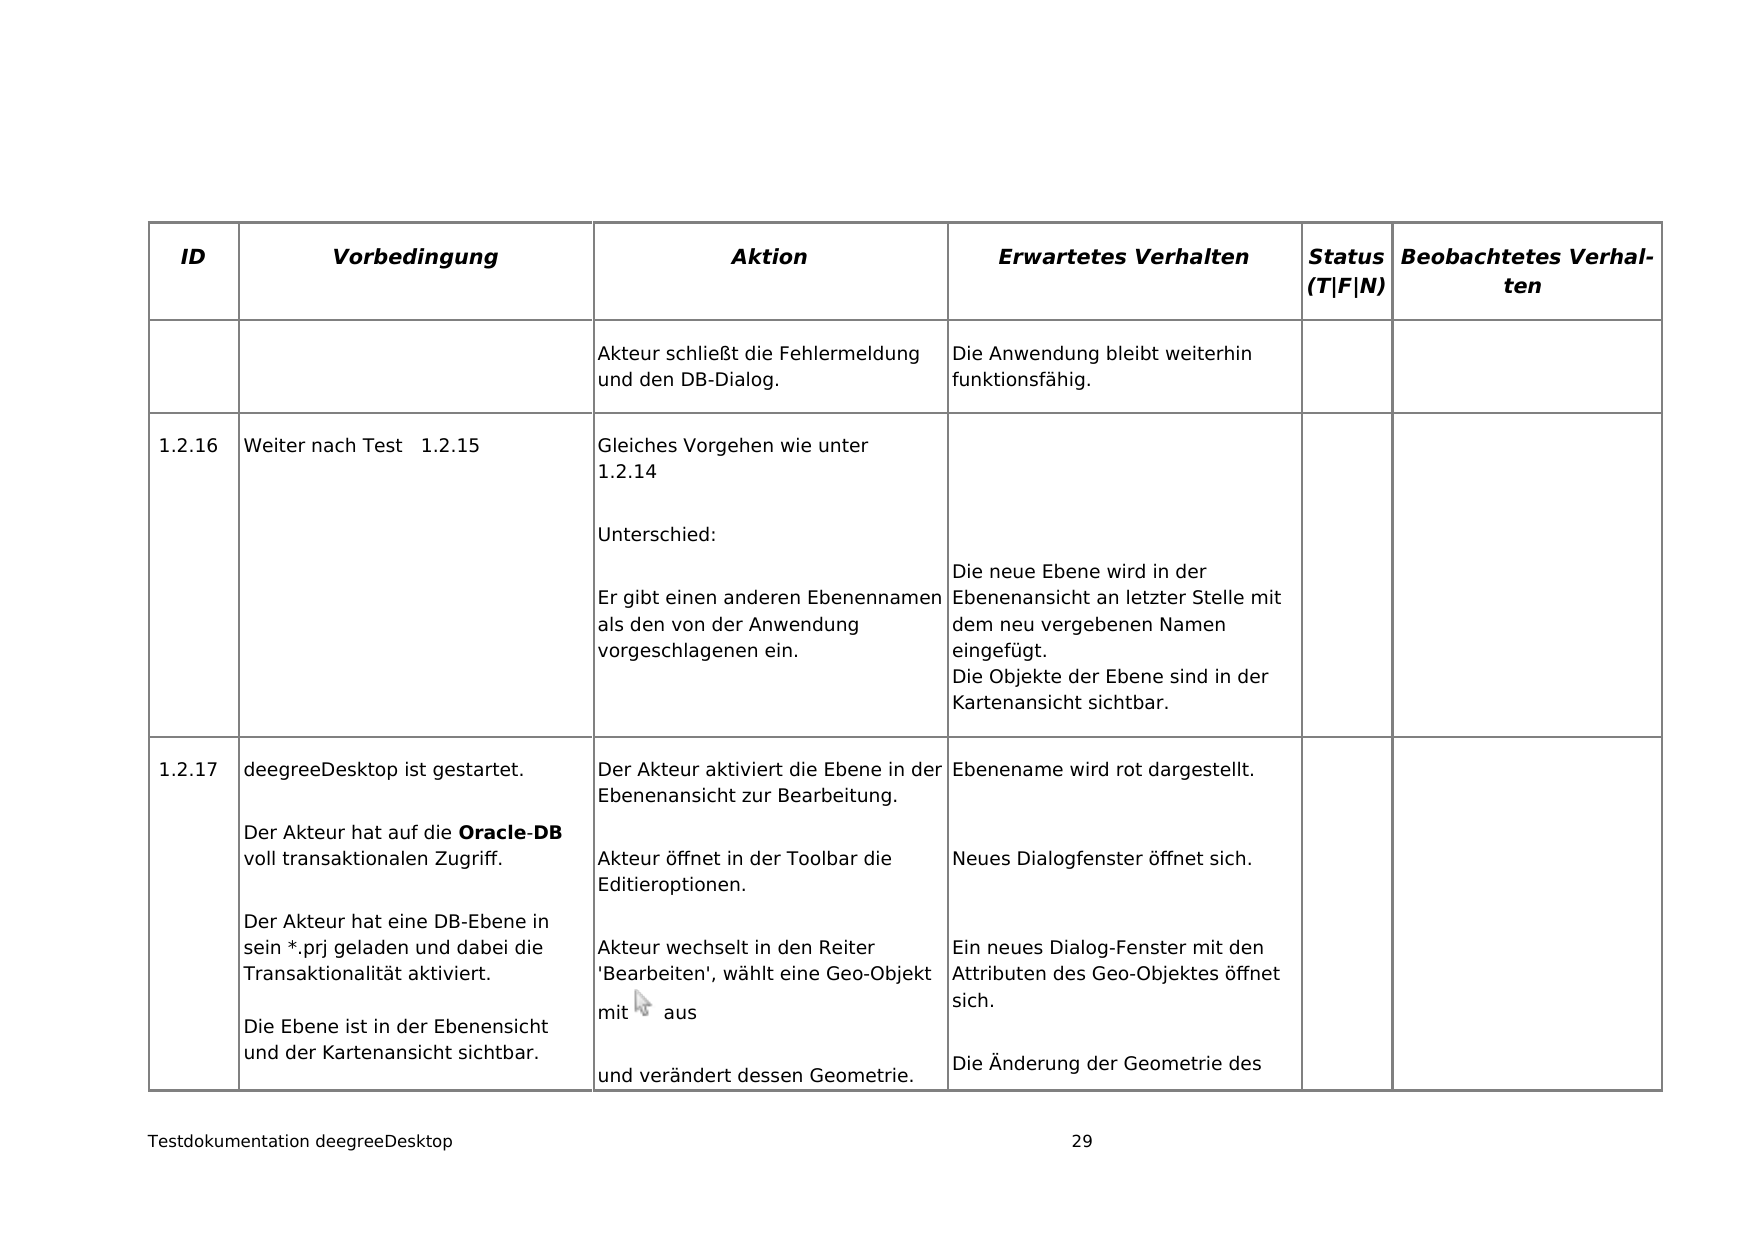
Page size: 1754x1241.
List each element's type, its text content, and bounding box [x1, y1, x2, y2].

table_cell Der Akteur aktiviert die Ebene in der Ebenenansicht zur Bearbeitung. Akteur öffnet in der Toolbar die Editieroptionen. Akteur wechselt in den Reiter 'Bearbeiten', wählt eine Geo-Objekt mit aus und verändert dessen Geometrie. [595, 738, 947, 1089]
table_cell [1303, 414, 1391, 736]
table_cell Die Anwendung bleibt weiterhin funktionsfähig. [949, 321, 1301, 412]
table_cell [1303, 321, 1391, 412]
table_header Aktion [595, 224, 947, 319]
table_cell Weiter nach Test 1.2.15 [240, 414, 592, 736]
table_header ID [150, 224, 238, 319]
table_cell [150, 321, 238, 412]
table_cell [150, 738, 238, 1089]
table_header Vorbedingung [240, 224, 592, 319]
table_header Status (T|F|N) [1303, 224, 1391, 319]
table_cell [240, 321, 592, 412]
table_cell [150, 414, 238, 736]
table_cell [1394, 321, 1661, 412]
table_cell [1303, 738, 1391, 1089]
table_header Beobachtetes Verhal­ten [1394, 224, 1661, 319]
table_header Erwartetes Verhalten [949, 224, 1301, 319]
picture [628, 989, 658, 1020]
table_cell Gleiches Vorgehen wie unter 1.2.14 Unterschied: Er gibt einen anderen Ebenennamen als den von der Anwendung vorgeschlagenen ein. [595, 414, 947, 736]
table_cell Die neue Ebene wird in der Ebenenansicht an letzter Stelle mit dem neu vergebenen Namen eingefügt. Die Objekte der Ebene sind in der Kartenansicht sichtbar. [949, 414, 1301, 736]
table_cell deegreeDesktop ist gestartet. Der Akteur hat auf die Oracle-DB voll transaktionalen Zugriff. Der Akteur hat eine DB-Ebene in sein *.prj geladen und dabei die Transaktionalität aktiviert. Die Ebene ist in der Ebenensicht und der Kartenansicht sichtbar. [240, 738, 592, 1089]
table_cell [1394, 414, 1661, 736]
table_cell [1394, 738, 1661, 1089]
table_cell Akteur schließt die Fehlermeldung und den DB-Dialog. [595, 321, 947, 412]
table_cell Ebenename wird rot dargestellt. Neues Dialogfenster öffnet sich. Ein neues Dialog-Fenster mit den Attributen des Geo-Objektes öffnet sich. Die Änderung der Geometrie des [949, 738, 1301, 1089]
